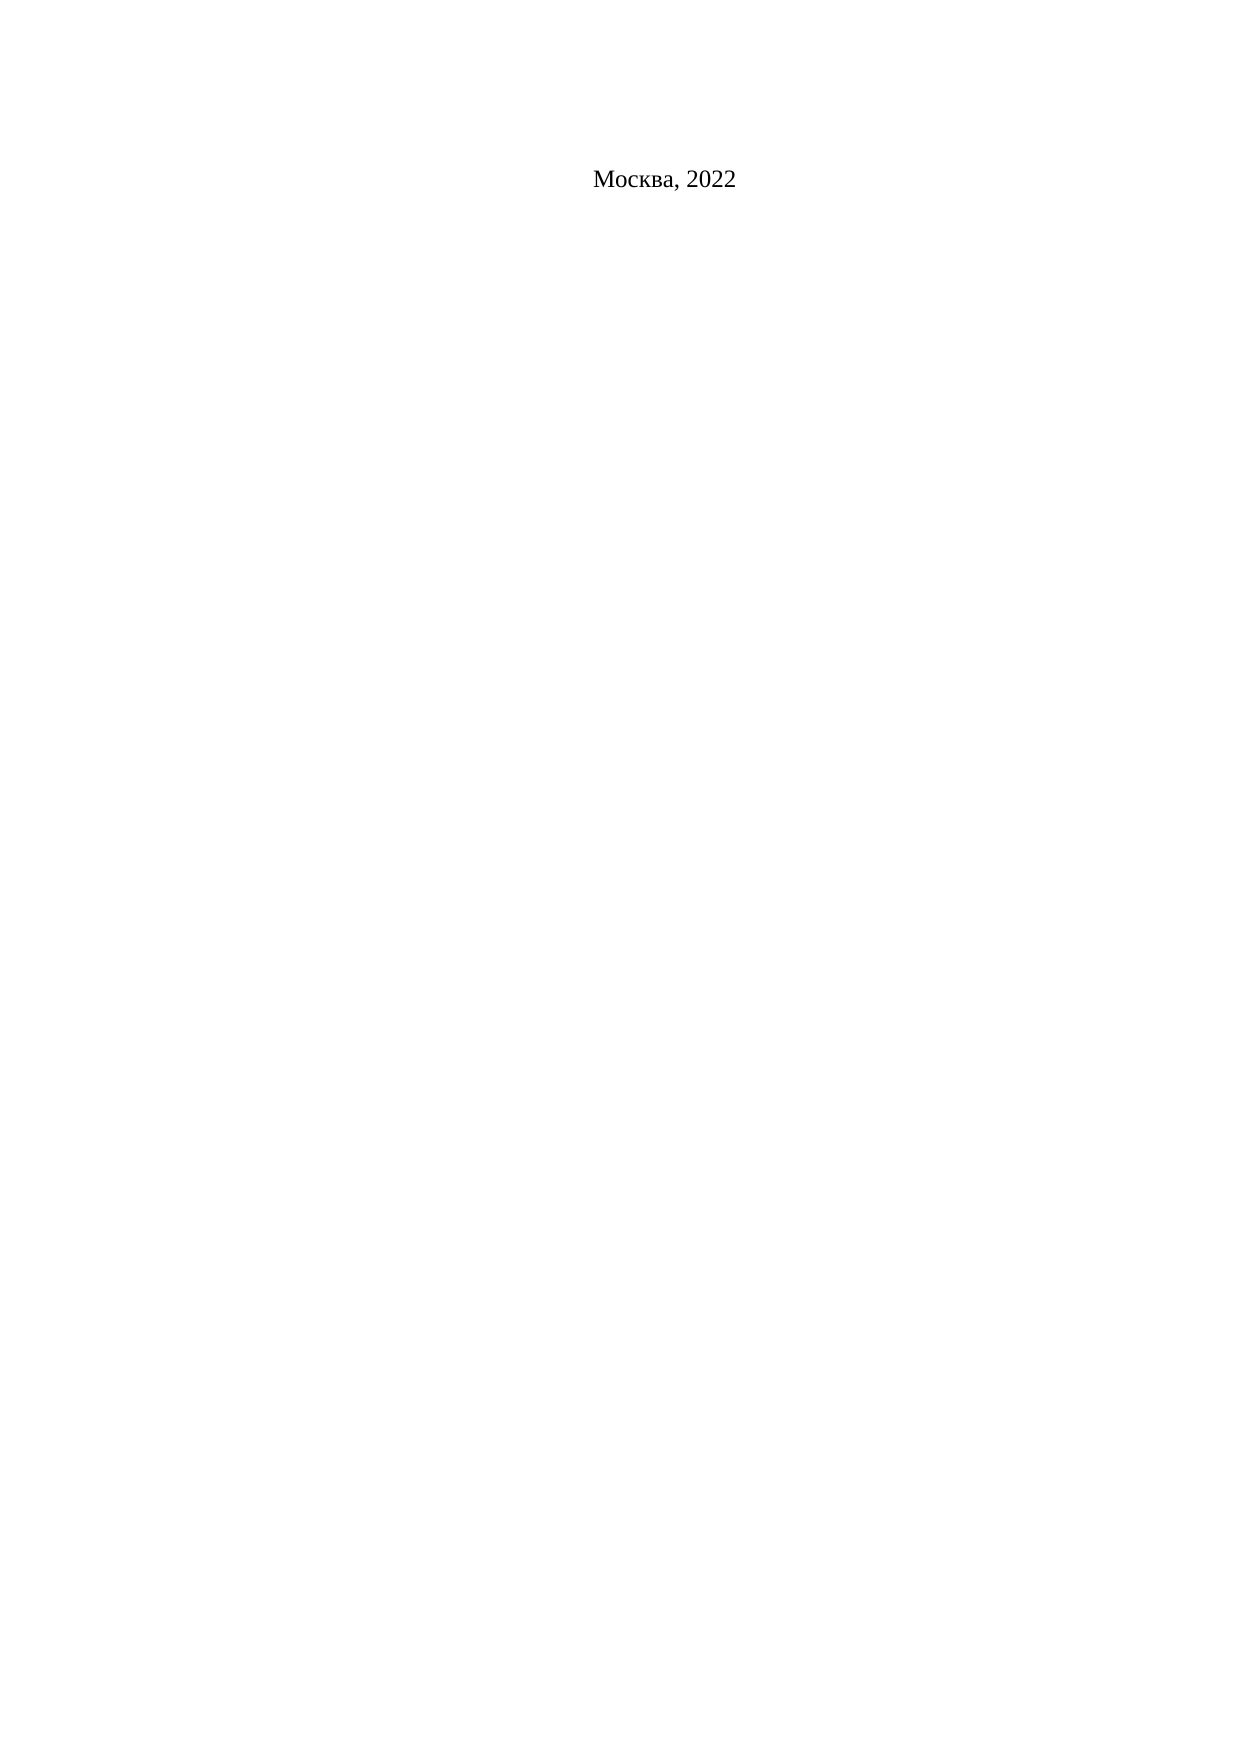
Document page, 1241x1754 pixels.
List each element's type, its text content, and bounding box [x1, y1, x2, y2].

subtitle Москва, 2022 [148, 164, 1181, 192]
